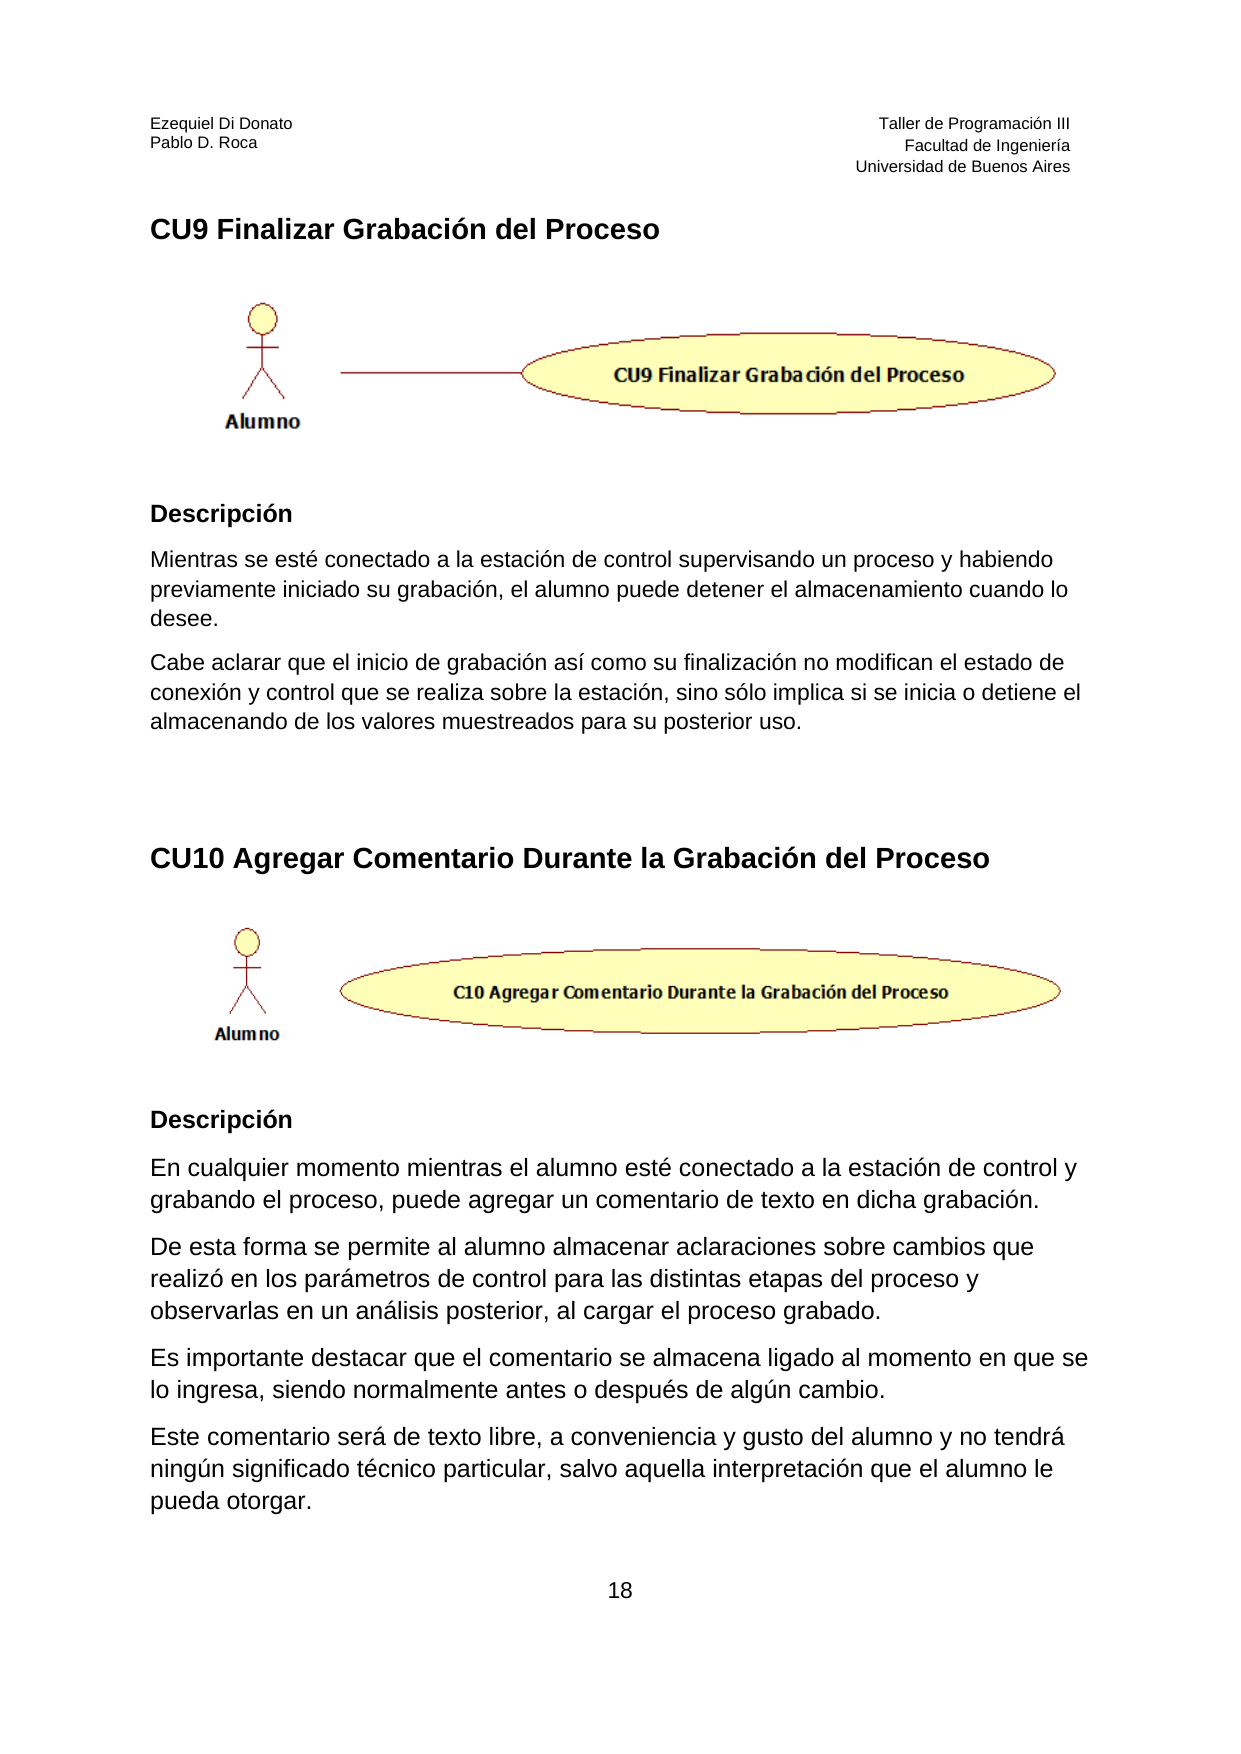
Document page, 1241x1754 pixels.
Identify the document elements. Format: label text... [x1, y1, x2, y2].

text De esta forma se permite al alumno almacenar aclaraciones sobre cambios que realizó en los parámetros de control para las distintas etapas del proceso y observarlas en un análisis posterior, al cargar el proceso grabado. [150, 1232, 1090, 1324]
picture [150, 265, 1090, 481]
text Es importante destacar que el comentario se almacena ligado al momento en que se lo ingresa, siendo normalmente antes o después de algún cambio. [150, 1344, 1090, 1404]
text Cabe aclarar que el inicio de grabación así como su finalización no modifican el estado de conexión y control que se realiza sobre la estación, sino sólo implica si se inicia o detiene el almacenando de los valores muestreados para su posterior uso. [150, 650, 1090, 734]
picture [150, 894, 1090, 1087]
text Descripción [150, 500, 1090, 528]
text Este comentario será de texto libre, a conveniencia y gusto del alumno y no tendrá ningún significado técnico particular, salvo aquella interpretación que el alumno le pueda otorgar. [150, 1423, 1090, 1515]
text En cualquier momento mientras el alumno esté conectado a la estación de control y grabando el proceso, puede agregar un comentario de texto en dicha grabación. [150, 1153, 1090, 1213]
text Descripción [150, 1106, 1090, 1134]
subtitle CU10 Agregar Comentario Durante la Grabación del Proceso [150, 842, 1090, 874]
subtitle CU9 Finalizar Grabación del Proceso [150, 213, 1090, 246]
text Mientras se esté conectado a la estación de control supervisando un proceso y habiendo previamente iniciado su grabación, el alumno puede detener el almacenamiento cuando lo desee. [150, 547, 1090, 631]
